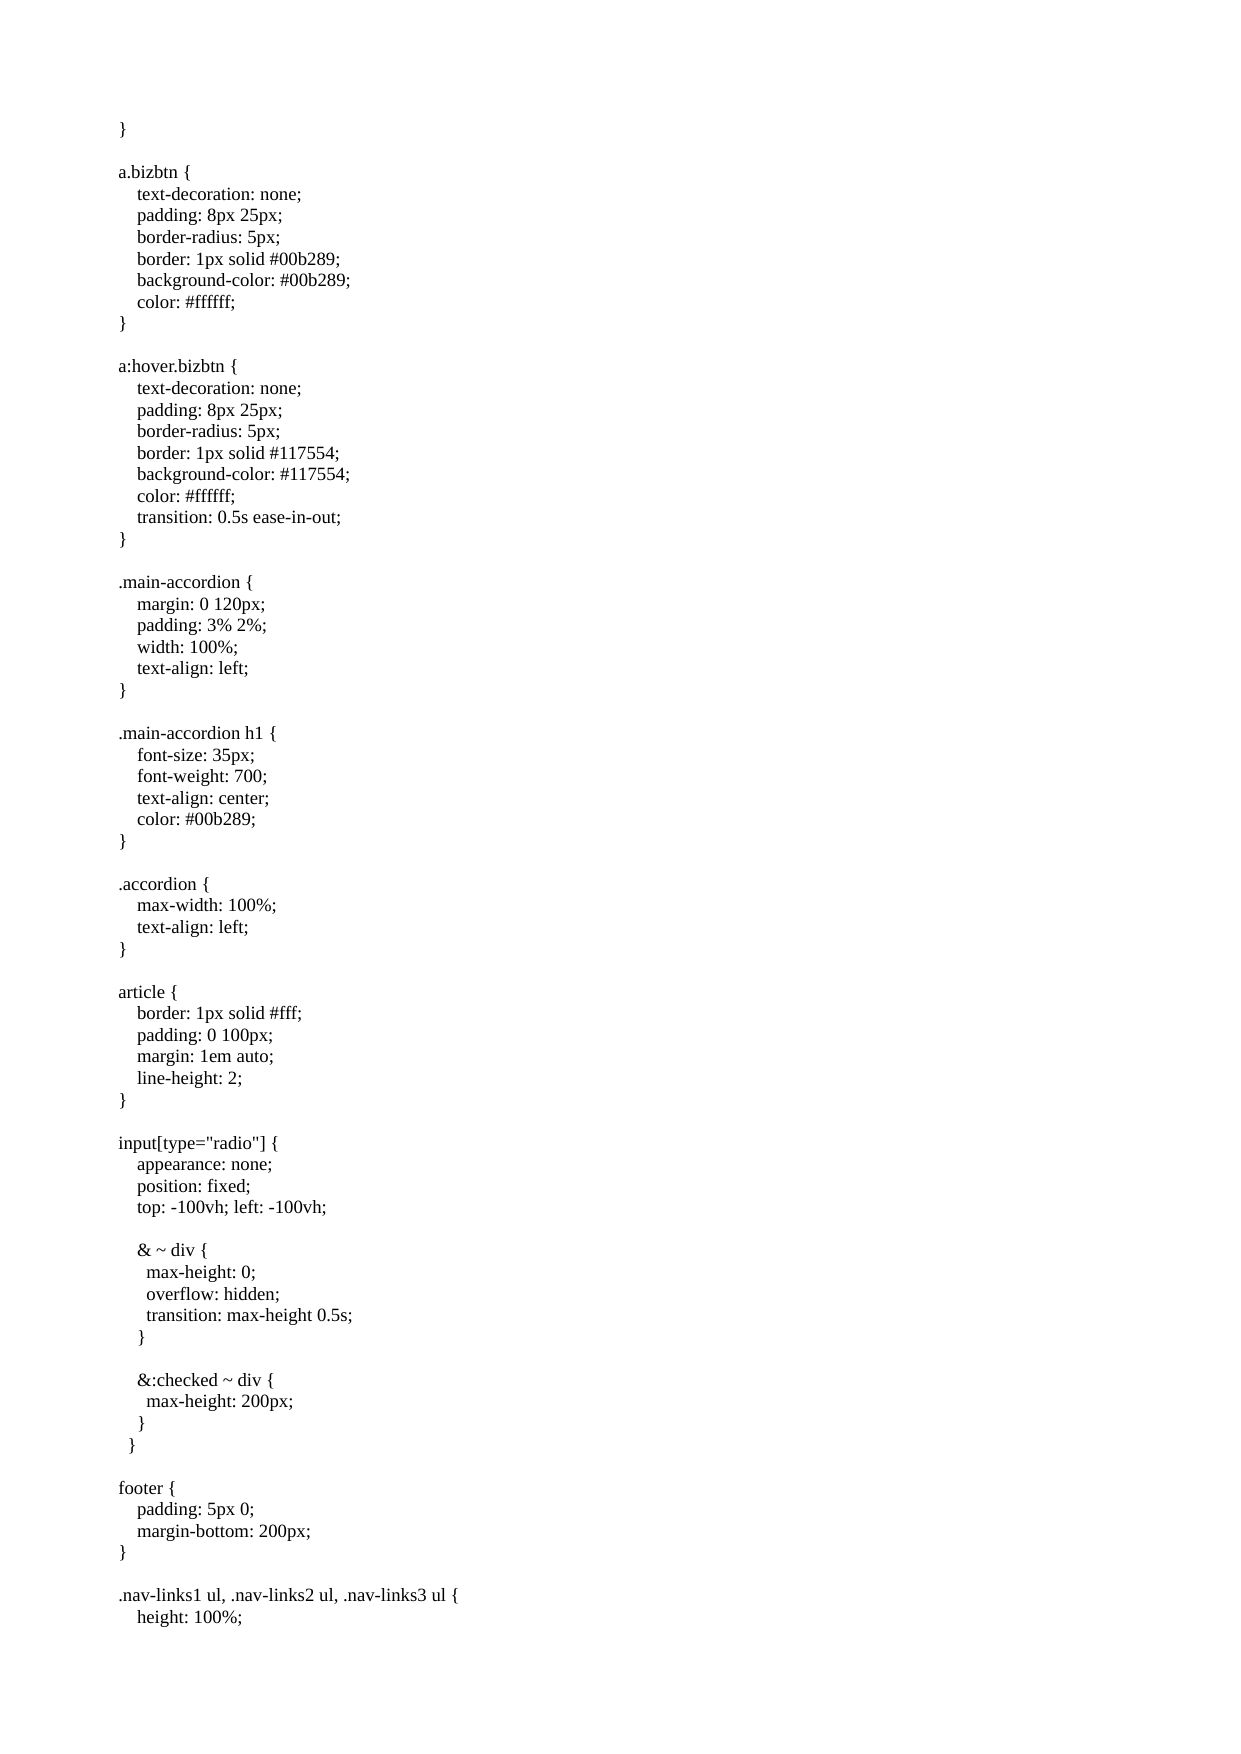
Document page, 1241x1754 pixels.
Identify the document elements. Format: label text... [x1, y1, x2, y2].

text .main-accordion h1 { [118, 722, 1122, 743]
text .nav-links1 ul, .nav-links2 ul, .nav-links3 ul { [118, 1584, 1122, 1606]
text } [118, 528, 1122, 549]
text a:hover.bizbtn { [118, 355, 1122, 377]
text overflow: hidden; [118, 1282, 1122, 1304]
text padding: 8px 25px; [118, 398, 1122, 420]
text border: 1px solid #fff; [118, 1002, 1122, 1024]
text background-color: #117554; [118, 463, 1122, 485]
text margin: 1em auto; [118, 1045, 1122, 1067]
text } [118, 1326, 1122, 1347]
text } [118, 1433, 1122, 1455]
text } [118, 830, 1122, 851]
text .accordion { [118, 873, 1122, 894]
text .main-accordion { [118, 571, 1122, 592]
text border: 1px solid #117554; [118, 442, 1122, 463]
text article { [118, 981, 1122, 1002]
text border-radius: 5px; [118, 420, 1122, 442]
text color: #ffffff; [118, 485, 1122, 506]
text padding: 0 100px; [118, 1024, 1122, 1045]
text text-decoration: none; [118, 183, 1122, 204]
text max-width: 100%; [118, 894, 1122, 916]
text text-decoration: none; [118, 377, 1122, 398]
text transition: 0.5s ease-in-out; [118, 506, 1122, 528]
text & ~ div { [118, 1239, 1122, 1261]
text } [118, 1088, 1122, 1110]
text text-align: center; [118, 787, 1122, 808]
text text-align: left; [118, 657, 1122, 679]
text margin: 0 120px; [118, 592, 1122, 614]
text padding: 8px 25px; [118, 204, 1122, 226]
text } [118, 679, 1122, 700]
text input[type="radio"] { [118, 1132, 1122, 1153]
text width: 100%; [118, 636, 1122, 657]
text a.bizbtn { [118, 161, 1122, 183]
text font-weight: 700; [118, 765, 1122, 787]
text background-color: #00b289; [118, 269, 1122, 291]
text } [118, 312, 1122, 334]
text padding: 5px 0; [118, 1498, 1122, 1520]
text appearance: none; [118, 1153, 1122, 1175]
text transition: max-height 0.5s; [118, 1304, 1122, 1326]
text } [118, 937, 1122, 959]
text position: fixed; [118, 1175, 1122, 1196]
text font-size: 35px; [118, 743, 1122, 765]
text footer { [118, 1477, 1122, 1498]
text } [118, 1412, 1122, 1433]
text border: 1px solid #00b289; [118, 247, 1122, 269]
text margin-bottom: 200px; [118, 1520, 1122, 1541]
text max-height: 0; [118, 1261, 1122, 1282]
text &:checked ~ div { [118, 1369, 1122, 1390]
text border-radius: 5px; [118, 226, 1122, 247]
text height: 100%; [118, 1606, 1122, 1627]
text text-align: left; [118, 916, 1122, 937]
text max-height: 200px; [118, 1390, 1122, 1412]
text color: #00b289; [118, 808, 1122, 830]
text padding: 3% 2%; [118, 614, 1122, 636]
text line-height: 2; [118, 1067, 1122, 1088]
text } [118, 118, 1122, 140]
text color: #ffffff; [118, 291, 1122, 312]
text } [118, 1541, 1122, 1563]
text top: -100vh; left: -100vh; [118, 1196, 1122, 1218]
